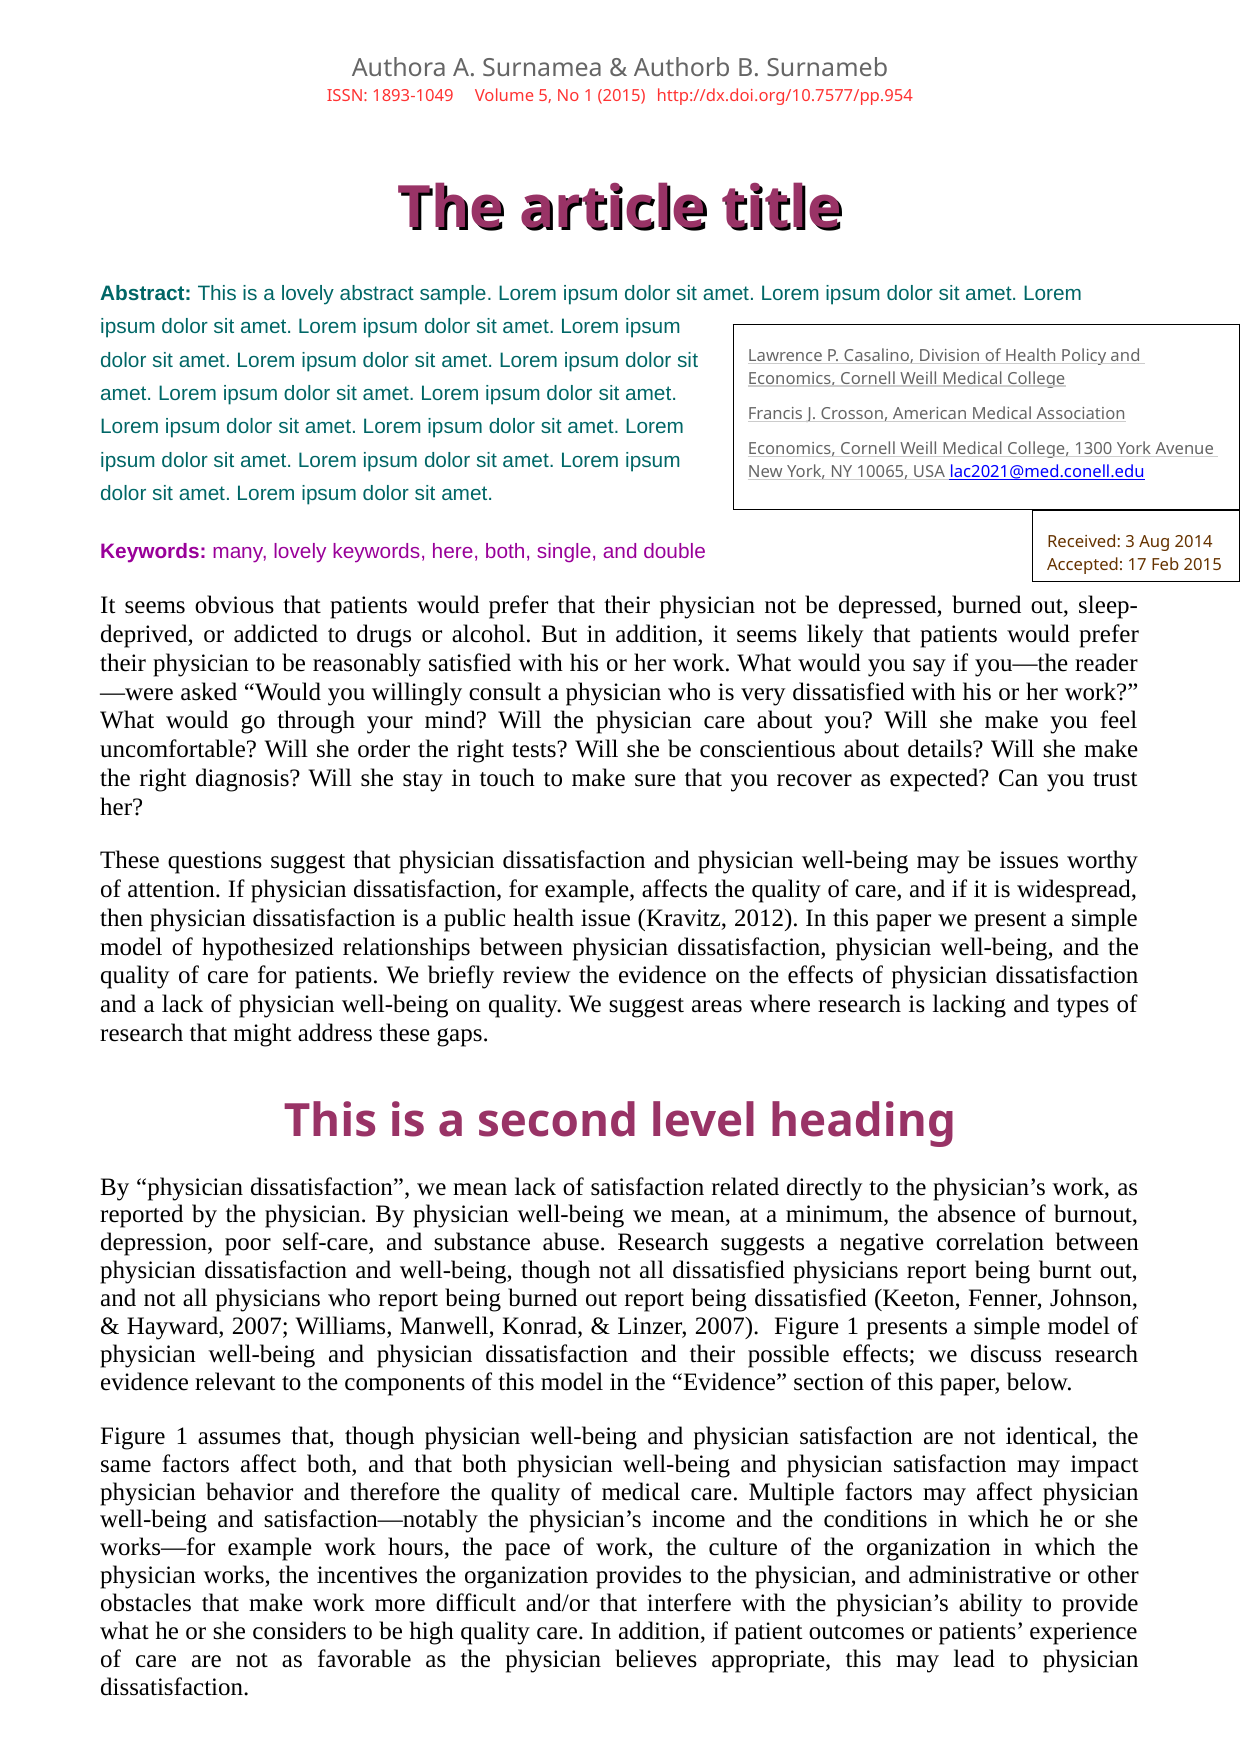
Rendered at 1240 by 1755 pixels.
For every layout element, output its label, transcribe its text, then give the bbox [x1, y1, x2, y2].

text Abstract: This is a lovely abstract sample. Lorem ipsum dolor sit amet. Lorem ipsum dolor sit amet. Lorem ipsum dolor sit amet. Lorem ipsum dolor sit amet. Lorem ipsum dolor sit amet. Lorem ipsum dolor sit amet. Lorem ipsum dolor sit amet. Lorem ipsum dolor sit amet. Lorem ipsum dolor sit amet. Lorem ipsum dolor sit amet. Lorem ipsum dolor sit amet. Lorem ipsum dolor sit amet. Lorem ipsum dolor sit amet. Lorem ipsum dolor sit amet. Lorem ipsum dolor sit amet. [100, 274, 1139, 507]
text Keywords: many, lovely keywords, here, both, single, and double [100, 532, 1032, 565]
text Contact: Lawrence P. Casalino, Division of Health Policy and Economics, Cornell Weill Medical College, 1300 York Avenue New York, NY 10065, USA lac2021@med.conell.edu [748, 437, 1224, 502]
text Lawrence P. Casalino, Division of Health Policy and Economics, Cornell Weill Medical College [748, 343, 1224, 389]
text Figure 1 assumes that, though physician well-being and physician satisfaction are not identical, the same factors affect both, and that both physician well-being and physician satisfaction may impact physician behavior and therefore the quality of medical care. Multiple factors may affect physician well-being and satisfaction—notably the physician’s income and the conditions in which he or she works—for example work hours, the pace of work, the culture of the organization in which the physician works, the incentives the organization provides to the physician, and administrative or other obstacles that make work more difficult and/or that interfere with the physician’s ability to provide what he or she considers to be high quality care. In addition, if patient outcomes or patients’ experience of care are not as favorable as the physician believes appropriate, this may lead to physician dissatisfaction. [100, 1421, 1139, 1701]
text ISSN: 1893-1049 Volume 5, No 1 (2015) http://dx.doi.org/10.7577/pp.954 [100, 84, 1139, 107]
text By “physician dissatisfaction”, we mean lack of satisfaction related directly to the physician’s work, as reported by the physician. By physician well-being we mean, at a minimum, the absence of burnout, depression, poor self-care, and substance abuse. Research suggests a negative correlation between physician dissatisfaction and well-being, though not all dissatisfied physicians report being burnt out, and not all physicians who report being burned out report being dissatisfied (Keeton, Fenner, Johnson, & Hayward, 2007; Williams, Manwell, Konrad, & Linzer, 2007). Figure 1 presents a simple model of physician well-being and physician dissatisfaction and their possible effects; we discuss research evidence relevant to the components of this model in the “Evidence” section of this paper, below. [100, 1172, 1139, 1396]
text Accepted: 17 Feb 2015 [1047, 552, 1224, 573]
text It seems obvious that patients would prefer that their physician not be depressed, burned out, sleep-deprived, or addicted to drugs or alcohol. But in addition, it seems likely that patients would prefer their physician to be reasonably satisfied with his or her work. What would you say if you—the reader—were asked “Would you willingly consult a physician who is very dissatisfied with his or her work?” What would go through your mind? Will the physician care about you? Will she make you feel uncomfortable? Will she order the right tests? Will she be conscientious about details? Will she make the right diagnosis? Will she stay in touch to make sure that you recover as expected? Can you trust her? [100, 590, 1139, 820]
subtitle The article title [100, 165, 1139, 244]
text Authora A. Surnamea & Authorb B. Surnameb [100, 50, 1139, 84]
text These questions suggest that physician dissatisfaction and physician well-being may be issues worthy of attention. If physician dissatisfaction, for example, affects the quality of care, and if it is widespread, then physician dissatisfaction is a public health issue (Kravitz, 2012). In this paper we present a simple model of hypothesized relationships between physician dissatisfaction, physician well-being, and the quality of care for patients. We briefly review the evidence on the effects of physician dissatisfaction and a lack of physician well-being on quality. We suggest areas where research is lacking and types of research that might address these gaps. [100, 845, 1139, 1047]
text Francis J. Crosson, American Medical Association [748, 401, 1224, 424]
text Received: 3 Aug 2014 [1047, 529, 1224, 552]
subtitle This is a second level heading [100, 1097, 1139, 1147]
